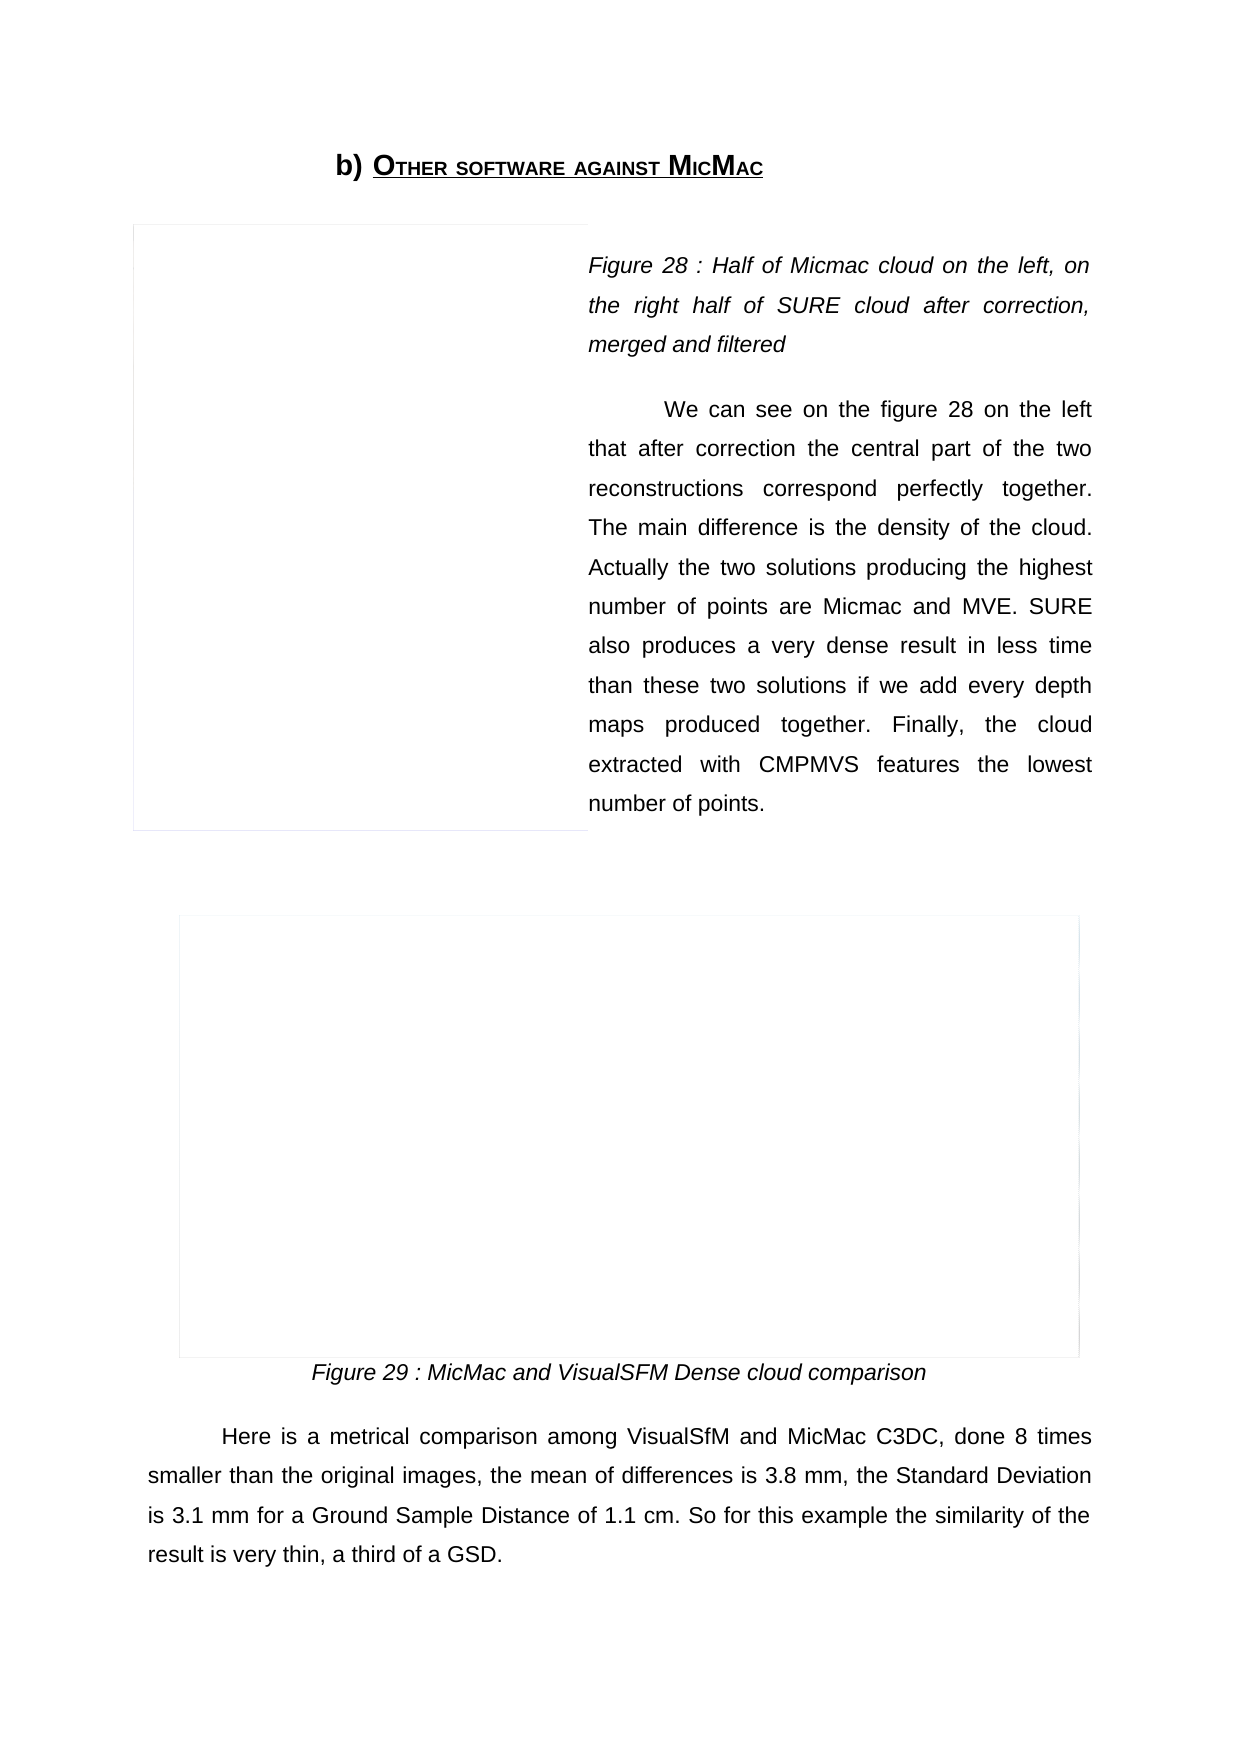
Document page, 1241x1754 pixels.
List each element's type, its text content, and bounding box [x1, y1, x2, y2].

text Here is a metrical comparison among VisualSfM and MicMac C3DC, done 8 times smaller than the original images, the mean of differences is 3.8 mm, the Standard Deviation is 3.1 mm for a Ground Sample Distance of 1.1 cm. So for this example the similarity of the result is very thin, a third of a GSD. [148, 1423, 1093, 1568]
text Figure 29 : MicMac and VisualSFM Dense cloud comparison [148, 991, 1093, 1385]
text We can see on the figure 28 on the left that after correction the central part of the two reconstructions correspond perfectly together. The main difference is the density of the cloud. Actually the two solutions producing the highest number of points are Micmac and MVE. SURE also produces a very dense result in less time than these two solutions if we add every depth maps produced together. Finally, the cloud extracted with CMPMVS features the lowest number of points. [148, 396, 1093, 817]
subtitle Other software against MicMac [260, 148, 1093, 181]
text Figure 28 : Half of Micmac cloud on the left, on the right half of SURE cloud after correction, merged and filtered [148, 252, 1093, 357]
